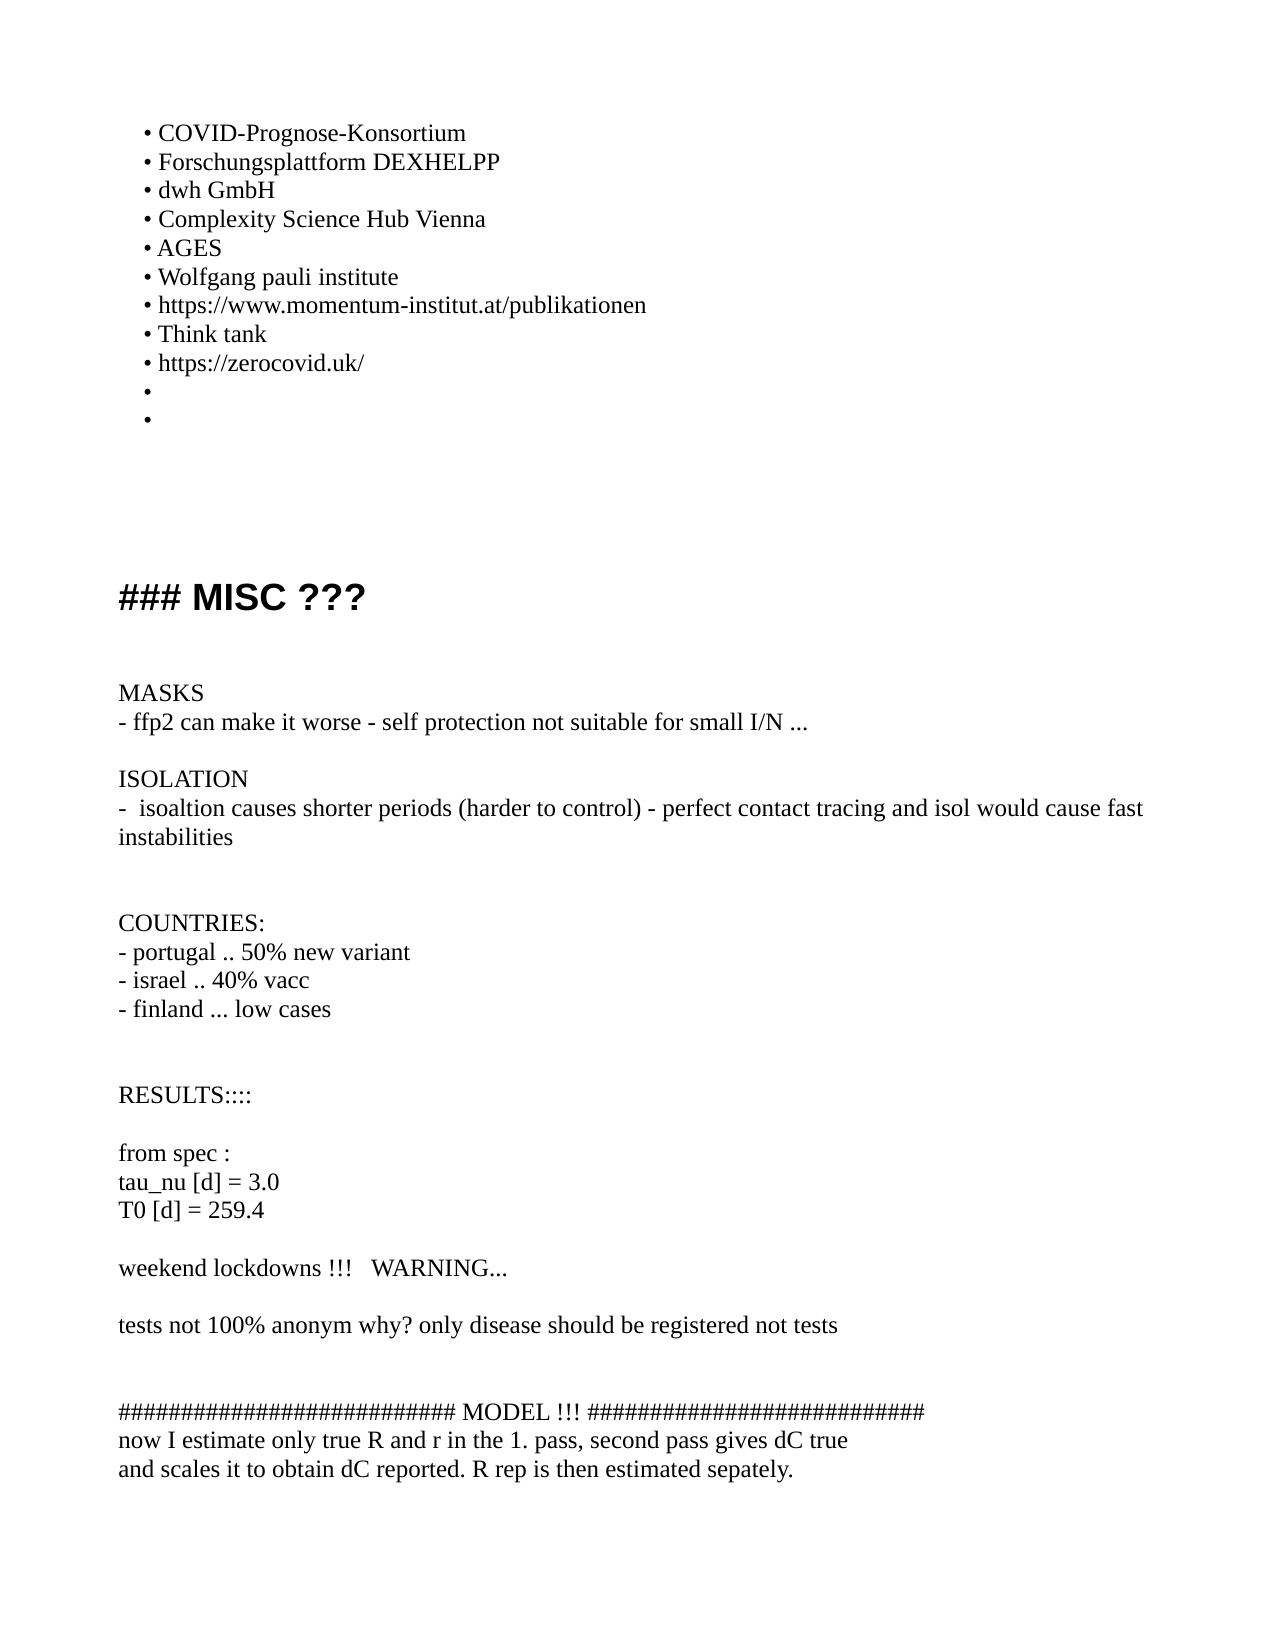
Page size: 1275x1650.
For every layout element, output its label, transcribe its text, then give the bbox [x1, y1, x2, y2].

text now I estimate only true R and r in the 1. pass, second pass gives dC true [118, 1426, 1157, 1454]
text - israel .. 40% vacc [118, 966, 1157, 994]
text • Wolfgang pauli institute [118, 262, 1157, 291]
text • dwh GmbH [118, 176, 1157, 204]
text tests not 100% anonym why? only disease should be registered not tests [118, 1311, 1157, 1339]
text T0 [d] = 259.4 [118, 1196, 1157, 1224]
text • Forschungsplattform DEXHELPP [118, 147, 1157, 176]
text • COVID-Prognose-Konsortium [118, 118, 1157, 147]
text • Think tank [118, 319, 1157, 348]
text • [118, 377, 1157, 406]
text • AGES [118, 233, 1157, 262]
subtitle ### MISC ??? [118, 574, 1157, 618]
text - ffp2 can make it worse - self protection not suitable for small I/N ... [118, 707, 1157, 736]
text • https://zerocovid.uk/ [118, 348, 1157, 377]
text - isoaltion causes shorter periods (harder to control) - perfect contact tracing and isol would cause fast instabilities [118, 793, 1157, 851]
text RESULTS:::: [118, 1081, 1157, 1109]
text ISOLATION [118, 764, 1157, 793]
text • [118, 406, 1157, 434]
text - finland ... low cases [118, 994, 1157, 1023]
text weekend lockdowns !!! WARNING... [118, 1253, 1157, 1282]
text and scales it to obtain dC reported. R rep is then estimated sepately. [118, 1454, 1157, 1483]
text - portugal .. 50% new variant [118, 937, 1157, 966]
text • https://www.momentum-institut.at/publikationen [118, 291, 1157, 319]
text from spec : [118, 1138, 1157, 1167]
text • Complexity Science Hub Vienna [118, 204, 1157, 233]
text MASKS [118, 678, 1157, 707]
text tau_nu [d] = 3.0 [118, 1167, 1157, 1196]
text COUNTRIES: [118, 908, 1157, 937]
text ########################### MODEL !!! ########################### [118, 1397, 1157, 1426]
